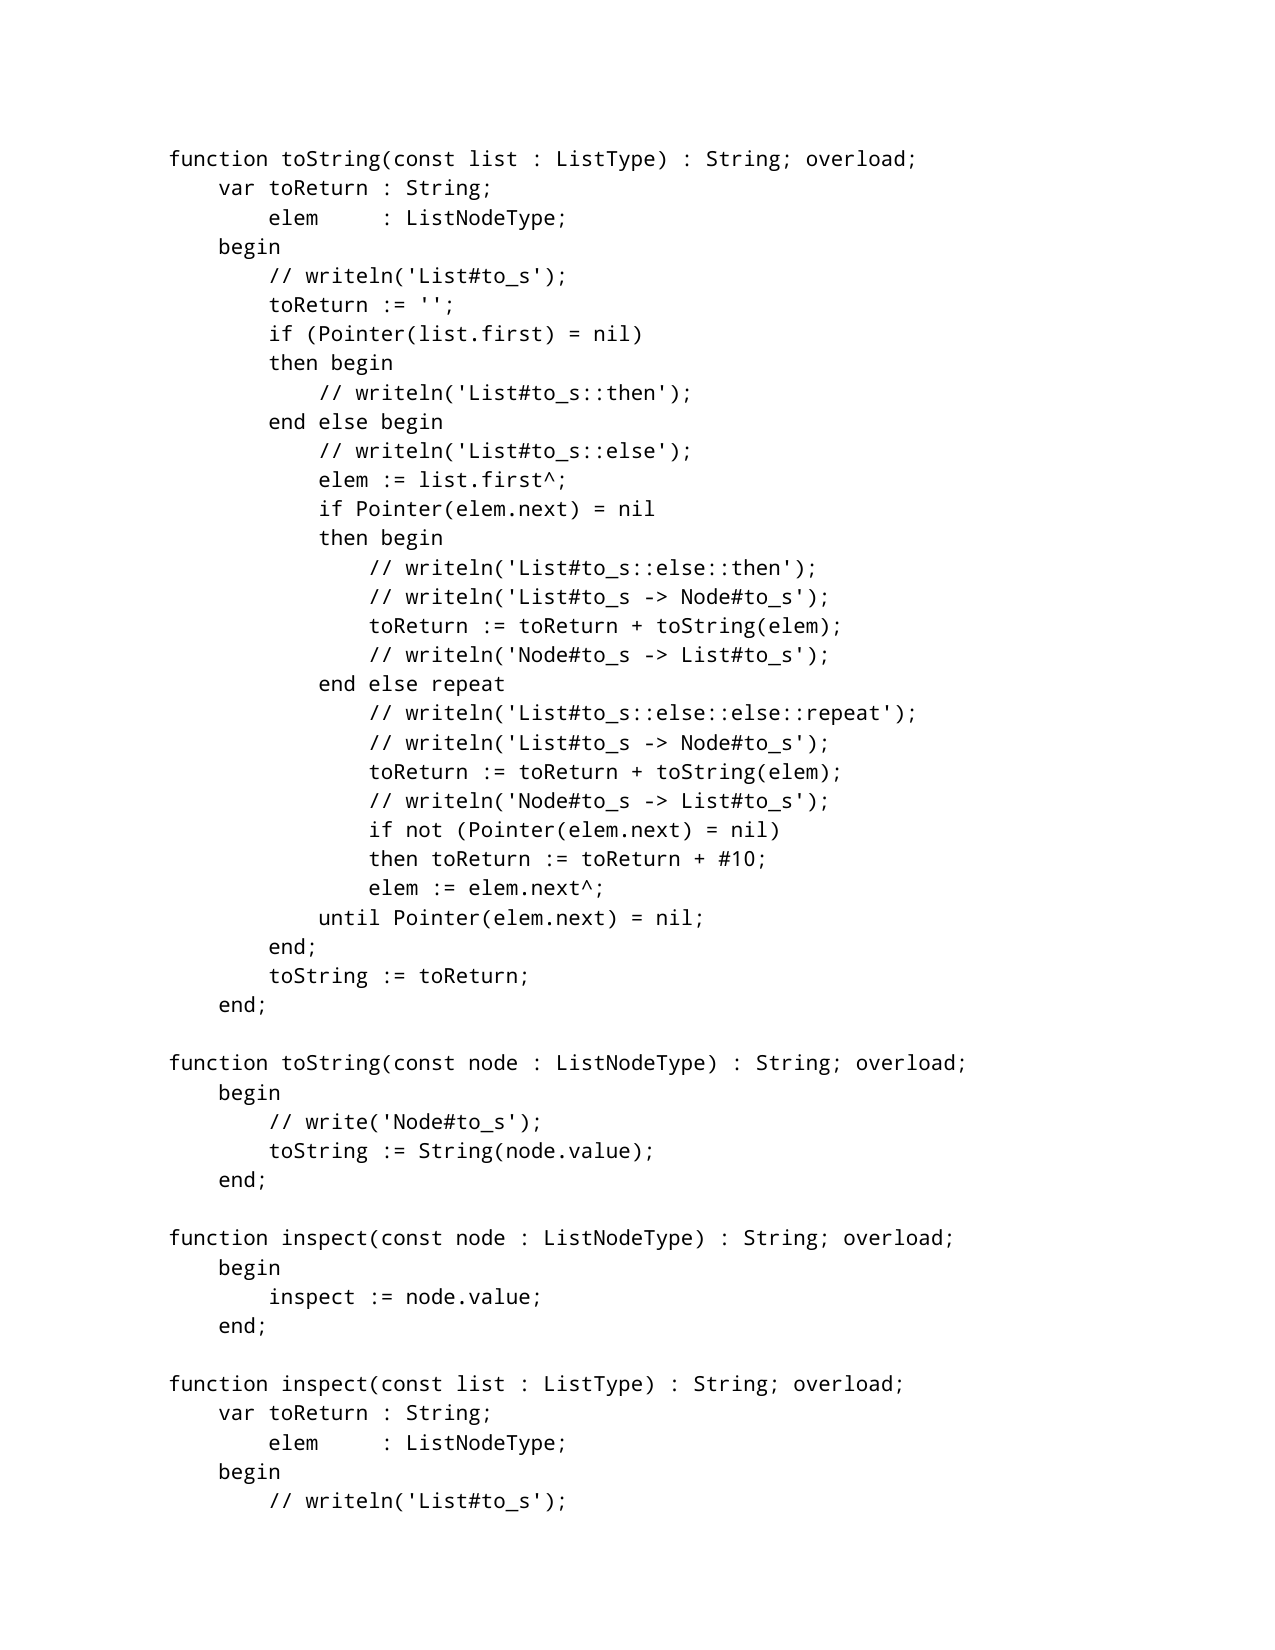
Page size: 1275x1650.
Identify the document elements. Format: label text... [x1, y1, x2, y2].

text var toReturn : String; [118, 1401, 1157, 1426]
text then begin [118, 351, 1157, 376]
text end; [118, 993, 1157, 1017]
text toString := String(node.value); [118, 1139, 1157, 1163]
text // writeln('Node#to_s -> List#to_s'); [118, 789, 1157, 813]
text // writeln('Node#to_s -> List#to_s'); [118, 643, 1157, 667]
text if not (Pointer(elem.next) = nil) [118, 818, 1157, 842]
text function inspect(const node : ListNodeType) : String; overload; [118, 1226, 1157, 1251]
text end; [118, 1168, 1157, 1192]
text // writeln('List#to_s::else::then'); [118, 556, 1157, 580]
text begin [118, 235, 1157, 259]
text begin [118, 1460, 1157, 1484]
text // writeln('List#to_s::else'); [118, 439, 1157, 463]
text // writeln('List#to_s::then'); [118, 381, 1157, 405]
text toReturn := toReturn + toString(elem); [118, 760, 1157, 784]
text elem := list.first^; [118, 468, 1157, 492]
text if Pointer(elem.next) = nil [118, 497, 1157, 522]
text end else begin [118, 410, 1157, 434]
text var toReturn : String; [118, 176, 1157, 201]
text elem := elem.next^; [118, 876, 1157, 901]
text // writeln('List#to_s -> Node#to_s'); [118, 585, 1157, 609]
text toString := toReturn; [118, 964, 1157, 988]
text // writeln('List#to_s -> Node#to_s'); [118, 731, 1157, 755]
text inspect := node.value; [118, 1285, 1157, 1309]
text elem : ListNodeType; [118, 206, 1157, 230]
text // writeln('List#to_s'); [118, 1489, 1157, 1513]
text elem : ListNodeType; [118, 1431, 1157, 1455]
text // writeln('List#to_s::else::else::repeat'); [118, 701, 1157, 726]
text toReturn := ''; [118, 293, 1157, 317]
text then toReturn := toReturn + #10; [118, 847, 1157, 872]
text function toString(const node : ListNodeType) : String; overload; [118, 1051, 1157, 1076]
text end; [118, 935, 1157, 959]
text // write('Node#to_s'); [118, 1110, 1157, 1134]
text then begin [118, 526, 1157, 551]
text begin [118, 1256, 1157, 1280]
text until Pointer(elem.next) = nil; [118, 906, 1157, 930]
text // writeln('List#to_s'); [118, 264, 1157, 288]
text function toString(const list : ListType) : String; overload; [118, 147, 1157, 172]
text end; [118, 1314, 1157, 1338]
text begin [118, 1081, 1157, 1105]
text if (Pointer(list.first) = nil) [118, 322, 1157, 347]
text toReturn := toReturn + toString(elem); [118, 614, 1157, 638]
text end else repeat [118, 672, 1157, 697]
text function inspect(const list : ListType) : String; overload; [118, 1372, 1157, 1397]
